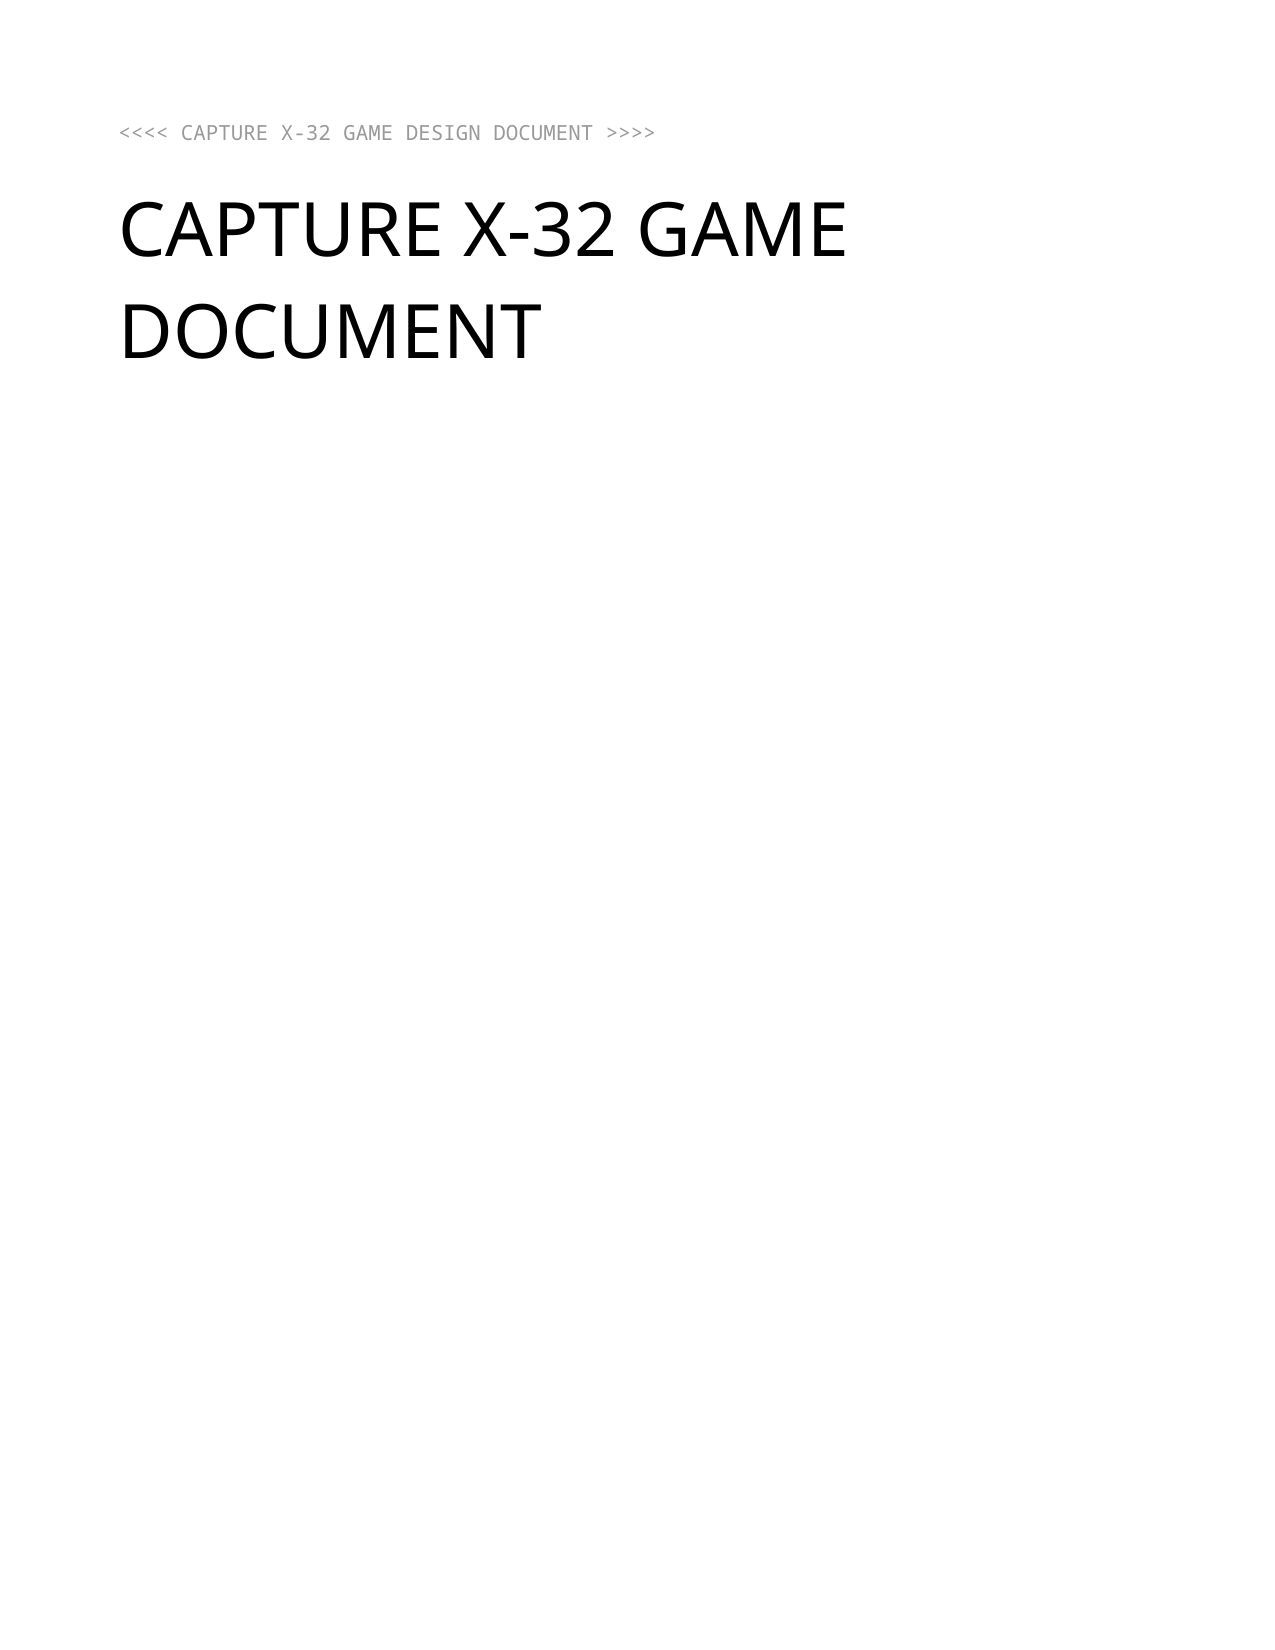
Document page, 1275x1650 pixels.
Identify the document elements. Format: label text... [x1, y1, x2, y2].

text CAPTURE X-32 GAME DOCUMENT [118, 176, 1157, 380]
